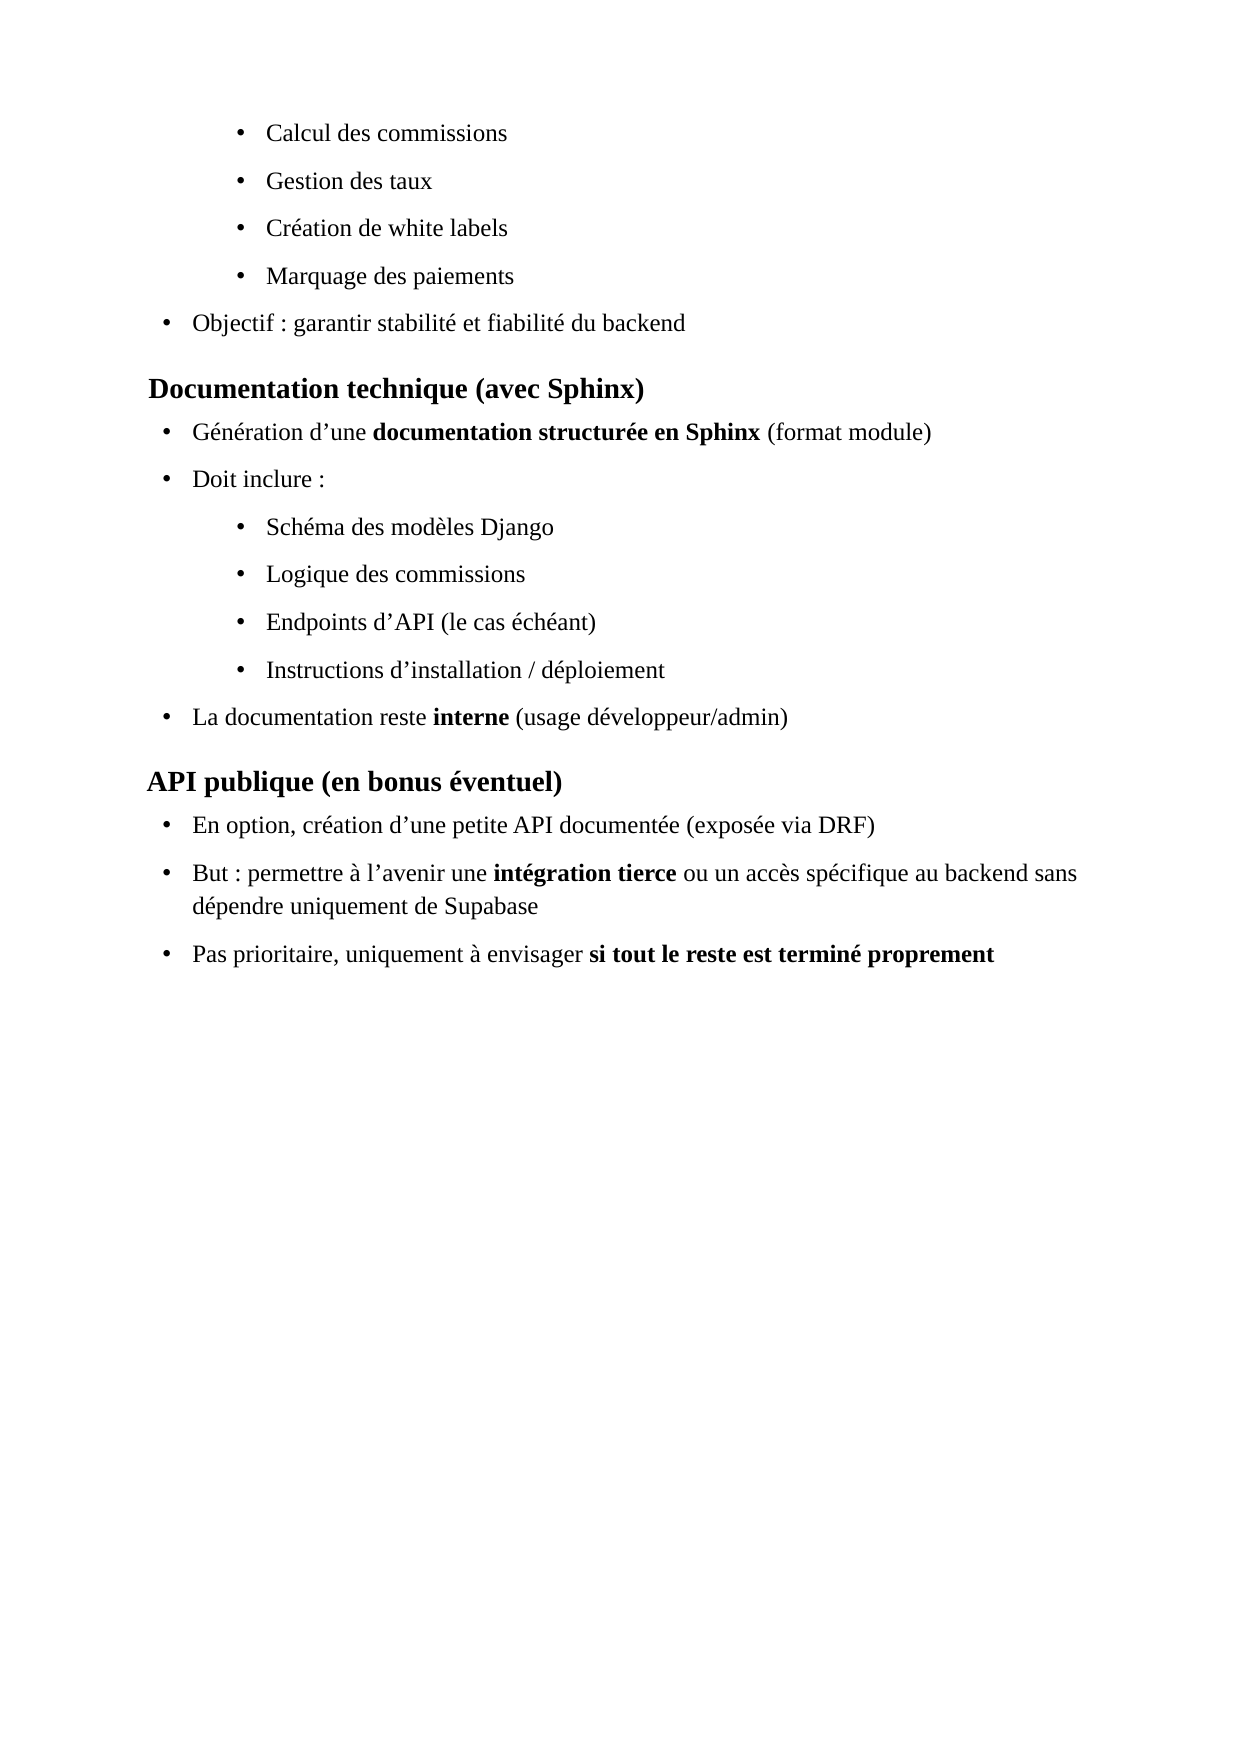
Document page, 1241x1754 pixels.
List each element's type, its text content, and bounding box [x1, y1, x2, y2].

list Génération d’une documentation structurée en Sphinx (format module) [162, 417, 1122, 446]
list Marquage des paiements [236, 261, 1122, 290]
subtitle 🔌 API publique (en bonus éventuel) [118, 764, 1122, 798]
list Instructions d’installation / déploiement [236, 655, 1122, 683]
list But : permettre à l’avenir une intégration tierce ou un accès spécifique au backend sans dépendre uniquement de Supabase [162, 858, 1122, 920]
list Logique des commissions [236, 559, 1122, 588]
list Endpoints d’API (le cas échéant) [236, 607, 1122, 636]
list Doit inclure : [162, 464, 1122, 493]
list Création de white labels [236, 213, 1122, 242]
list Pas prioritaire, uniquement à envisager si tout le reste est terminé proprement [162, 939, 1122, 968]
list Calcul des commissions [236, 118, 1122, 147]
list Gestion des taux [236, 166, 1122, 194]
list En option, création d’une petite API documentée (exposée via DRF) [162, 811, 1122, 839]
list Schéma des modèles Django [236, 512, 1122, 541]
subtitle 🧾 Documentation technique (avec Sphinx) [118, 371, 1122, 404]
list Objectif : garantir stabilité et fiabilité du backend [162, 308, 1122, 337]
list La documentation reste interne (usage développeur/admin) [162, 702, 1122, 731]
